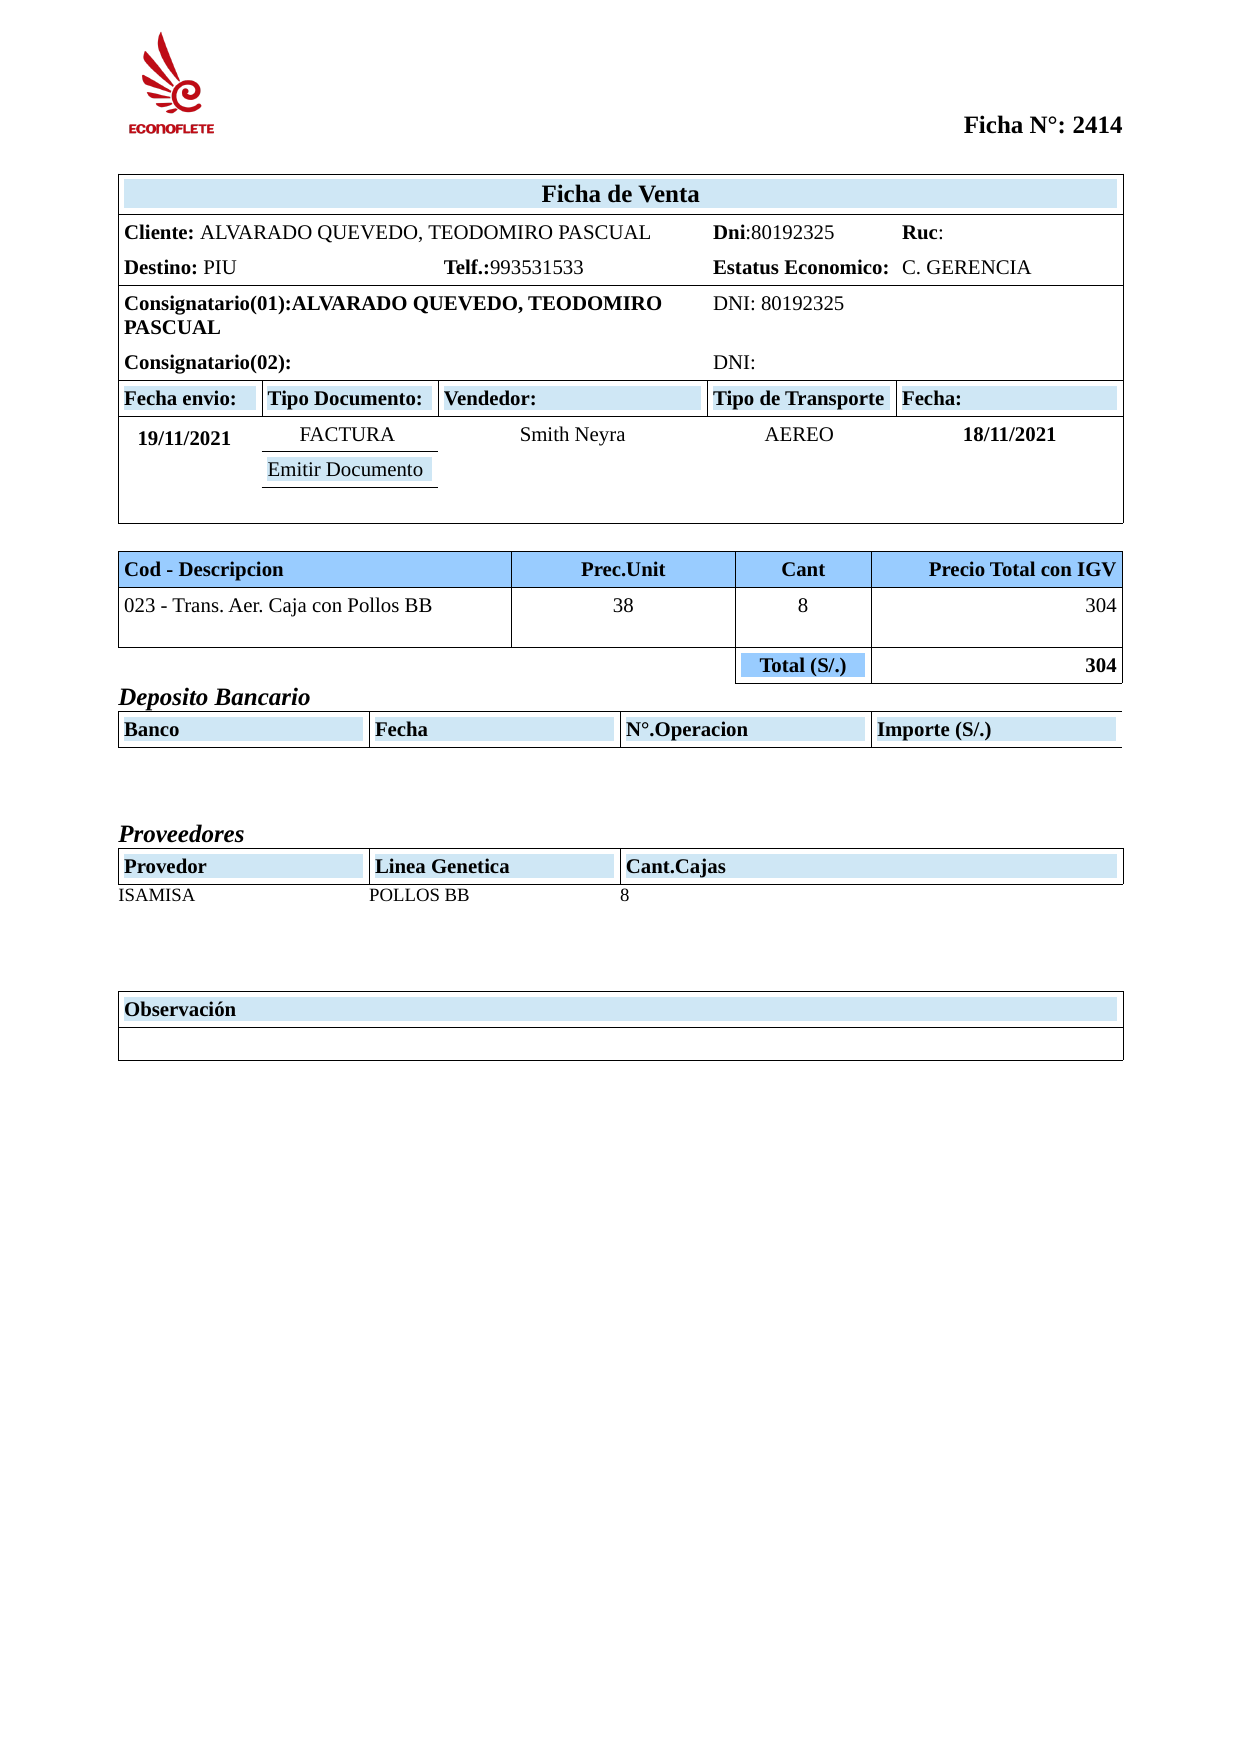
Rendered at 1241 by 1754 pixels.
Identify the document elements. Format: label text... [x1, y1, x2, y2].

table_cell Consignatario(02): [119, 345, 707, 380]
table_header Precio Total con IGV [872, 552, 1122, 587]
table_cell Tipo Documento: [263, 381, 438, 416]
table_cell Smith Neyra [438, 417, 707, 523]
table_cell [620, 748, 871, 771]
table_cell DNI: 80192325 [707, 286, 1123, 344]
table_header Cant [736, 552, 871, 587]
text Proveedores [118, 819, 1122, 848]
table_cell [262, 488, 438, 523]
table_cell [369, 748, 620, 771]
table_cell [369, 970, 620, 991]
table_cell 19/11/2021 [119, 417, 262, 523]
table_cell [871, 771, 1122, 795]
table_header Prec.Unit [512, 552, 735, 587]
table_cell Total (S/.) [736, 648, 871, 682]
table_cell 38 [512, 588, 735, 647]
table_cell Consignatario(01):ALVARADO QUEVEDO, TEODOMIRO PASCUAL [119, 286, 707, 344]
table_header Importe (S/.) [872, 712, 1122, 747]
table_cell [118, 748, 369, 771]
table_cell [620, 970, 1123, 991]
table_cell DNI: [707, 345, 1123, 380]
table_cell [369, 795, 620, 819]
table_header Provedor [119, 849, 369, 883]
table_cell POLLOS BB [369, 885, 620, 905]
table_cell [620, 771, 871, 795]
text Deposito Bancario [118, 682, 1122, 711]
table_cell [118, 795, 369, 819]
table_cell [119, 1028, 1123, 1060]
table_cell 8 [620, 885, 1123, 905]
table_header Fecha [370, 712, 620, 747]
table_cell [620, 927, 1123, 948]
table_cell [871, 795, 1122, 819]
table_header N°.Operacion [621, 712, 871, 747]
table_cell [511, 648, 735, 682]
table_cell [118, 771, 369, 795]
table_cell FACTURA [262, 417, 438, 451]
table_cell Ruc: [896, 215, 1123, 249]
table_cell C. GERENCIA [896, 249, 1123, 285]
table_cell 8 [736, 588, 871, 647]
table_cell Emitir Documento [262, 452, 438, 487]
table_cell [871, 748, 1122, 771]
table_cell [118, 948, 369, 970]
table_cell [369, 771, 620, 795]
table_cell 023 - Trans. Aer. Caja con Pollos BB [119, 588, 511, 647]
table_cell [620, 948, 1123, 970]
table_header Cod - Descripcion [119, 552, 511, 587]
table_cell [118, 648, 511, 682]
table_cell Fecha: [897, 381, 1123, 416]
table_cell [620, 905, 1123, 927]
table_cell Vendedor: [439, 381, 707, 416]
table_cell Tipo de Transporte [708, 381, 896, 416]
table_cell 304 [872, 588, 1122, 647]
picture [118, 31, 225, 134]
table_cell [118, 905, 369, 927]
table_cell Destino: PIU [119, 249, 438, 285]
table_header Banco [119, 712, 369, 747]
table_cell 304 [872, 648, 1122, 682]
table_cell Telf.:993531533 [438, 249, 707, 285]
table_cell 18/11/2021 [896, 417, 1123, 523]
table_cell AEREO [707, 417, 896, 523]
table_cell ISAMISA [118, 885, 369, 905]
table_cell [369, 948, 620, 970]
table_cell [118, 970, 369, 991]
table_cell Dni:80192325 [707, 215, 896, 249]
table_cell Cliente: ALVARADO QUEVEDO, TEODOMIRO PASCUAL [119, 215, 707, 249]
table_cell [369, 905, 620, 927]
table_cell Estatus Economico: [707, 249, 896, 285]
table_cell [369, 927, 620, 948]
table_cell [620, 795, 871, 819]
table_header Cant.Cajas [621, 849, 1123, 883]
table_cell [118, 927, 369, 948]
table_cell Fecha envio: [119, 381, 262, 416]
table_header Ficha de Venta [119, 175, 1123, 214]
table_header Linea Genetica [370, 849, 620, 883]
table_header Observación [119, 992, 1123, 1027]
